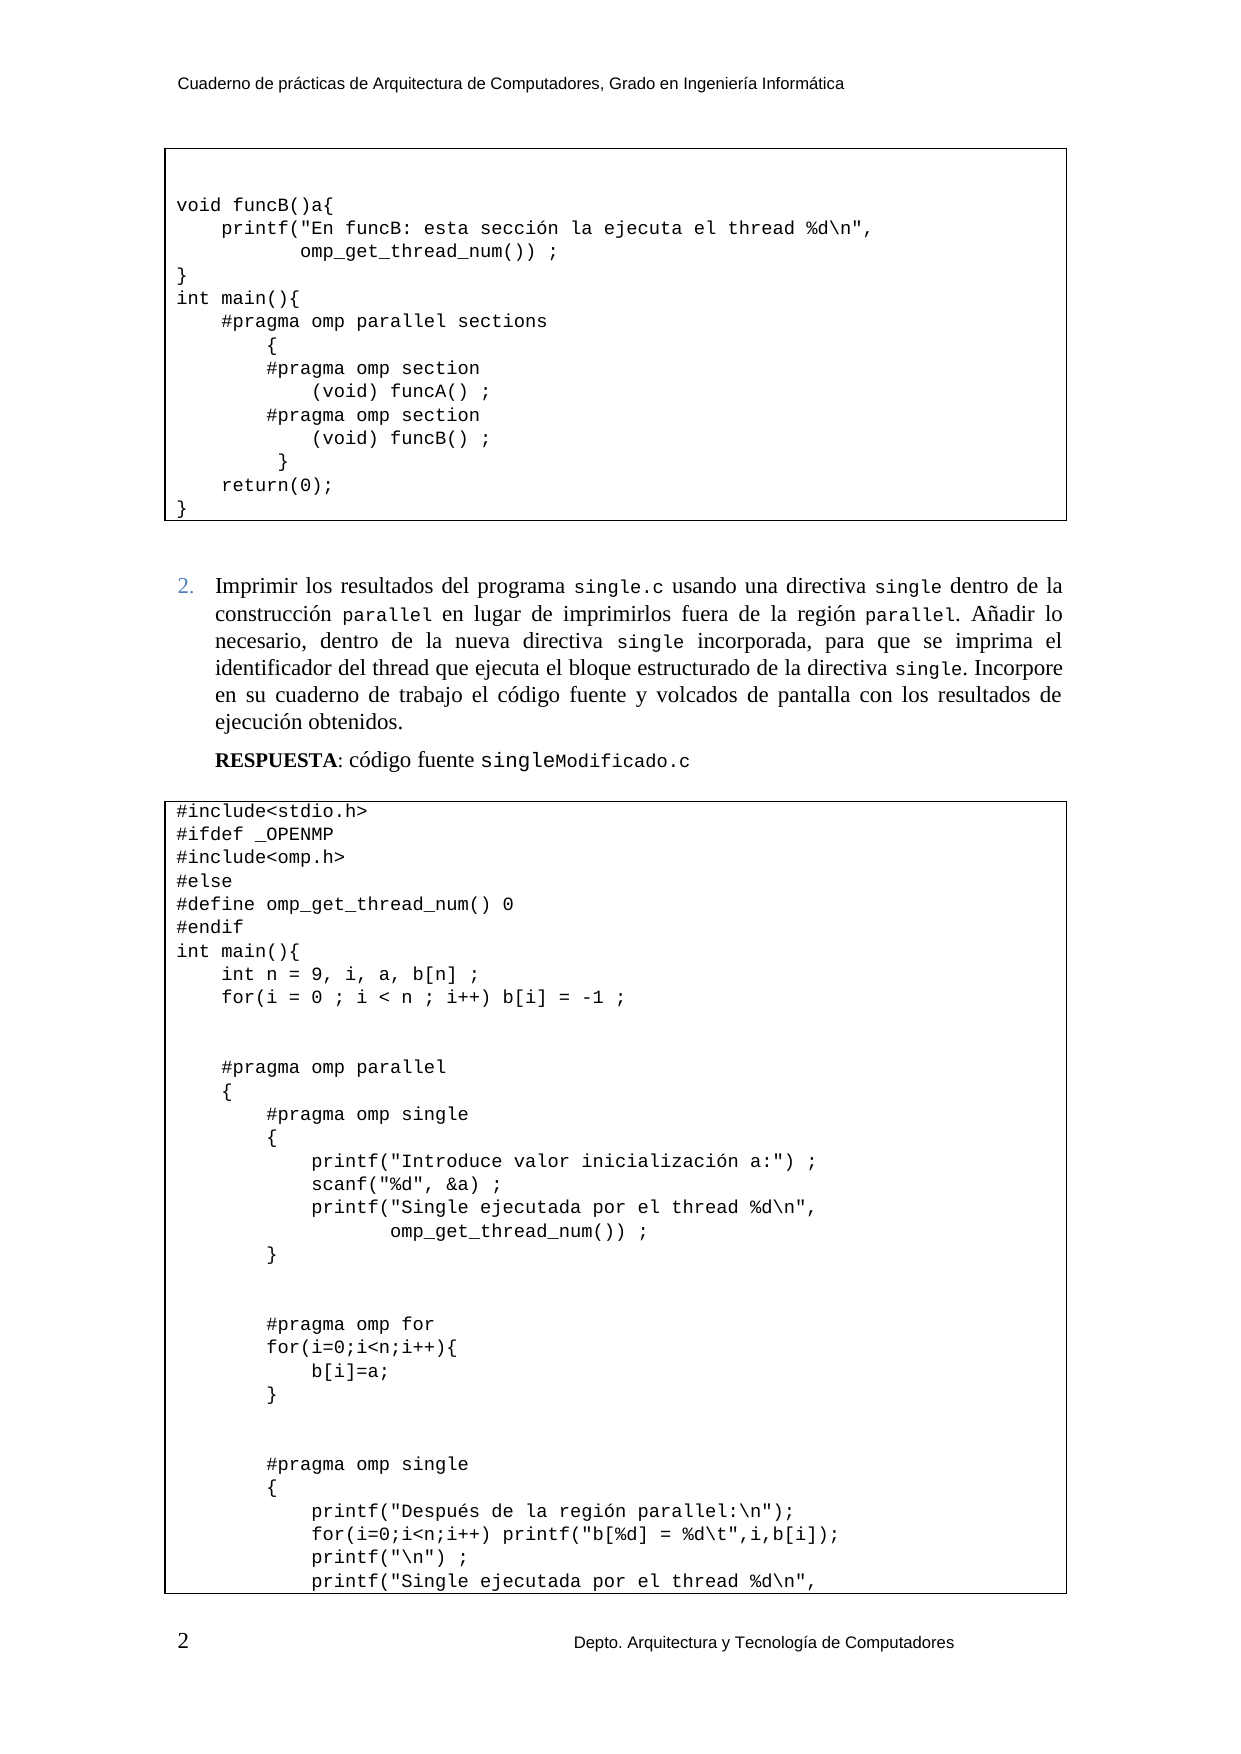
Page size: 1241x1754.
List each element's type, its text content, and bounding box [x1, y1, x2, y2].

text RESPUESTA: código fuente singleModificado.c [215, 747, 1063, 774]
table_header #include<stdio.h> #ifdef _OPENMP #include<omp.h> #else #define omp_get_thread_num() 0 #endif int main(){ int n = 9, i, a, b[n] ; for(i = 0 ; i < n ; i++) b[i] = -1 ; #pragma omp parallel { #pragma omp single { printf("Introduce valor inicialización a:") ; scanf("%d", &a) ; printf("Single ejecutada por el thread %d\n", omp_get_thread_num()) ; } #pragma omp for for(i=0;i<n;i++){ b[i]=a; } #pragma omp single { printf("Después de la región parallel:\n"); for(i=0;i<n;i++) printf("b[%d] = %d\t",i,b[i]); printf("\n") ; printf("Single ejecutada por el thread %d\n", [166, 802, 1066, 1593]
list Imprimir los resultados del programa single.c usando una directiva single dentro de la construcción parallel en lugar de imprimirlos fuera de la región parallel. Añadir lo necesario, dentro de la nueva directiva single incorporada, para que se imprima el identificador del thread que ejecuta el bloque estructurado de la directiva single. Incorpore en su cuaderno de trabajo el código fuente y volcados de pantalla con los resultados de ejecución obtenidos. [177, 572, 1063, 734]
table_header void funcB()a{ printf("En funcB: esta sección la ejecuta el thread %d\n", omp_get_thread_num()) ; } int main(){ #pragma omp parallel sections { #pragma omp section (void) funcA() ; #pragma omp section (void) funcB() ; } return(0); } [166, 149, 1066, 520]
